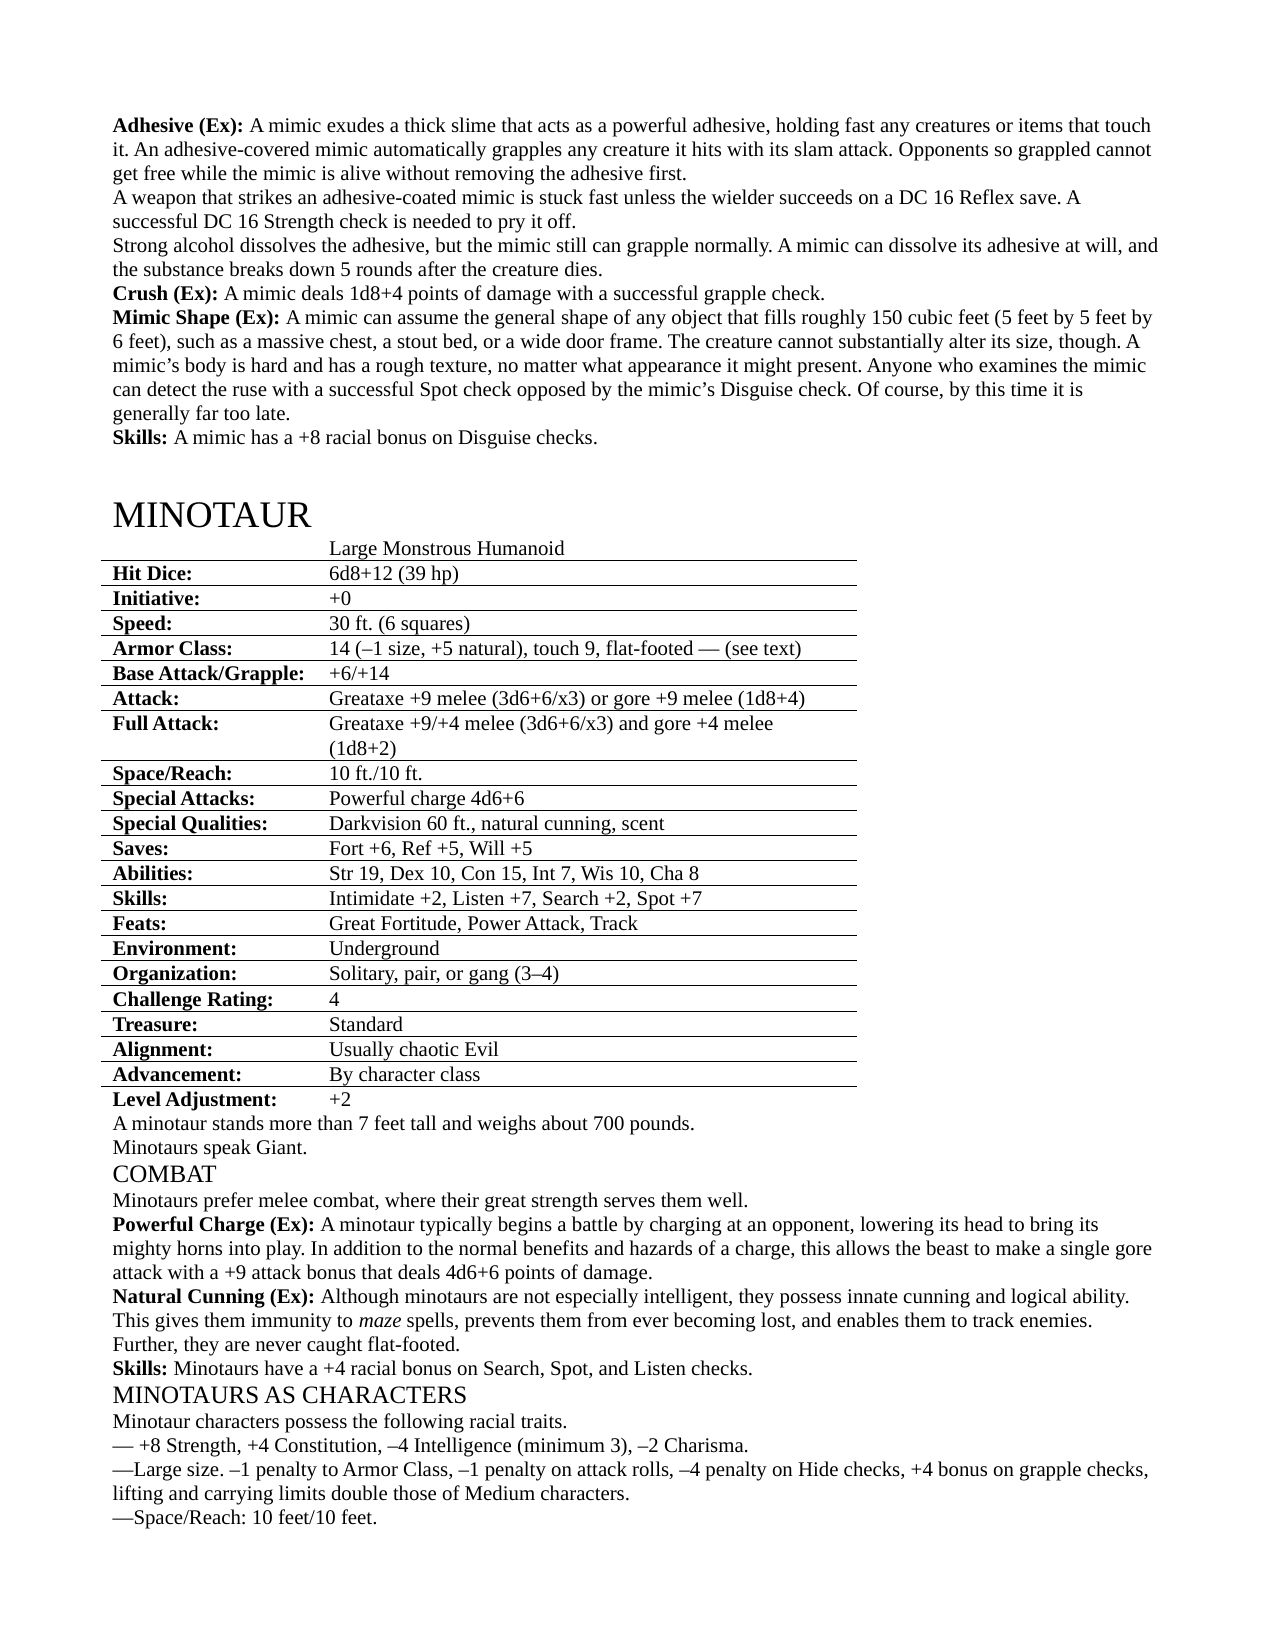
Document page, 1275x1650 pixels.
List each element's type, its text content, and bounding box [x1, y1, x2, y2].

text —Large size. –1 penalty to Armor Class, –1 penalty on attack rolls, –4 penalty on Hide checks, +4 bonus on grapple checks, lifting and carrying limits double those of Medium characters. [112, 1457, 1162, 1505]
table_cell Space/Reach: [101, 761, 318, 784]
table_cell Organization: [101, 961, 318, 985]
table_cell Intimidate +2, Listen +7, Search +2, Spot +7 [318, 886, 857, 910]
table_cell Greataxe +9/+4 melee (3d6+6/x3) and gore +4 melee (1d8+2) [318, 711, 857, 759]
text Crush (Ex): A mimic deals 1d8+4 points of damage with a successful grapple check. [112, 281, 1162, 305]
table_cell Base Attack/Grapple: [101, 661, 318, 685]
text Skills: Minotaurs have a +4 racial bonus on Search, Spot, and Listen checks. [112, 1356, 1162, 1380]
table_cell +0 [318, 586, 857, 610]
table_cell Alignment: [101, 1037, 318, 1061]
table_cell 30 ft. (6 squares) [318, 611, 857, 635]
text Minotaurs speak Giant. [112, 1135, 1162, 1159]
table_cell Str 19, Dex 10, Con 15, Int 7, Wis 10, Cha 8 [318, 861, 857, 885]
text Skills: A mimic has a +8 racial bonus on Disguise checks. [112, 425, 1162, 449]
text Strong alcohol dissolves the adhesive, but the mimic still can grapple normally. A mimic can dissolve its adhesive at will, and the substance breaks down 5 rounds after the creature dies. [112, 233, 1162, 281]
table_cell Speed: [101, 611, 318, 635]
table_cell 14 (–1 size, +5 natural), touch 9, flat-footed — (see text) [318, 636, 857, 660]
table_cell Initiative: [101, 586, 318, 610]
table_cell Solitary, pair, or gang (3–4) [318, 961, 857, 985]
table_cell Darkvision 60 ft., natural cunning, scent [318, 811, 857, 835]
text A weapon that strikes an adhesive-coated mimic is stuck fast unless the wielder succeeds on a DC 16 Reflex save. A successful DC 16 Strength check is needed to pry it off. [112, 185, 1162, 233]
table_cell Usually chaotic Evil [318, 1037, 857, 1061]
table_cell Full Attack: [101, 711, 318, 759]
table_cell Abilities: [101, 861, 318, 885]
table_cell Fort +6, Ref +5, Will +5 [318, 836, 857, 860]
table_cell Advancement: [101, 1062, 318, 1086]
text Natural Cunning (Ex): Although minotaurs are not especially intelligent, they possess innate cunning and logical ability. This gives them immunity to maze spells, prevents them from ever becoming lost, and enables them to track enemies. Further, they are never caught flat-footed. [112, 1284, 1162, 1356]
table_cell 6d8+12 (39 hp) [318, 561, 857, 585]
table_cell Feats: [101, 911, 318, 935]
table_cell Special Attacks: [101, 786, 318, 810]
table_cell Level Adjustment: [101, 1087, 318, 1111]
text Adhesive (Ex): A mimic exudes a thick slime that acts as a powerful adhesive, holding fast any creatures or items that touch it. An adhesive-covered mimic automatically grapples any creature it hits with its slam attack. Opponents so grappled cannot get free while the mimic is alive without removing the adhesive first. [112, 112, 1162, 185]
table_cell Saves: [101, 836, 318, 860]
table_cell 10 ft./10 ft. [318, 761, 857, 784]
text Minotaur characters possess the following racial traits. [112, 1409, 1162, 1433]
text Minotaurs prefer melee combat, where their great strength serves them well. [112, 1188, 1162, 1212]
table_cell Armor Class: [101, 636, 318, 660]
table_cell +2 [318, 1087, 857, 1111]
table_cell Standard [318, 1012, 857, 1036]
text — +8 Strength, +4 Constitution, –4 Intelligence (minimum 3), –2 Charisma. [112, 1433, 1162, 1457]
table_header [101, 536, 318, 560]
table_cell Underground [318, 936, 857, 960]
table_cell Great Fortitude, Power Attack, Track [318, 911, 857, 935]
table_header Large Monstrous Humanoid [318, 536, 857, 560]
table_cell 4 [318, 986, 857, 1011]
table_cell Attack: [101, 686, 318, 710]
table_cell Special Qualities: [101, 811, 318, 835]
table_cell Hit Dice: [101, 561, 318, 585]
text MINOTAUR [112, 492, 1162, 536]
text MINOTAURS AS CHARACTERS [112, 1380, 1162, 1409]
table_cell Challenge Rating: [101, 986, 318, 1011]
text COMBAT [112, 1159, 1162, 1188]
table_cell +6/+14 [318, 661, 857, 685]
table_cell Environment: [101, 936, 318, 960]
table_cell Skills: [101, 886, 318, 910]
table_cell Greataxe +9 melee (3d6+6/x3) or gore +9 melee (1d8+4) [318, 686, 857, 710]
text Mimic Shape (Ex): A mimic can assume the general shape of any object that fills roughly 150 cubic feet (5 feet by 5 feet by 6 feet), such as a massive chest, a stout bed, or a wide door frame. The creature cannot substantially alter its size, though. A mimic’s body is hard and has a rough texture, no matter what appearance it might present. Anyone who examines the mimic can detect the ruse with a successful Spot check opposed by the mimic’s Disguise check. Of course, by this time it is generally far too late. [112, 305, 1162, 425]
table_cell Powerful charge 4d6+6 [318, 786, 857, 810]
table_cell Treasure: [101, 1012, 318, 1036]
table_cell By character class [318, 1062, 857, 1086]
text A minotaur stands more than 7 feet tall and weighs about 700 pounds. [112, 1111, 1162, 1135]
text Powerful Charge (Ex): A minotaur typically begins a battle by charging at an opponent, lowering its head to bring its mighty horns into play. In addition to the normal benefits and hazards of a charge, this allows the beast to make a single gore attack with a +9 attack bonus that deals 4d6+6 points of damage. [112, 1212, 1162, 1284]
text —Space/Reach: 10 feet/10 feet. [112, 1505, 1162, 1529]
